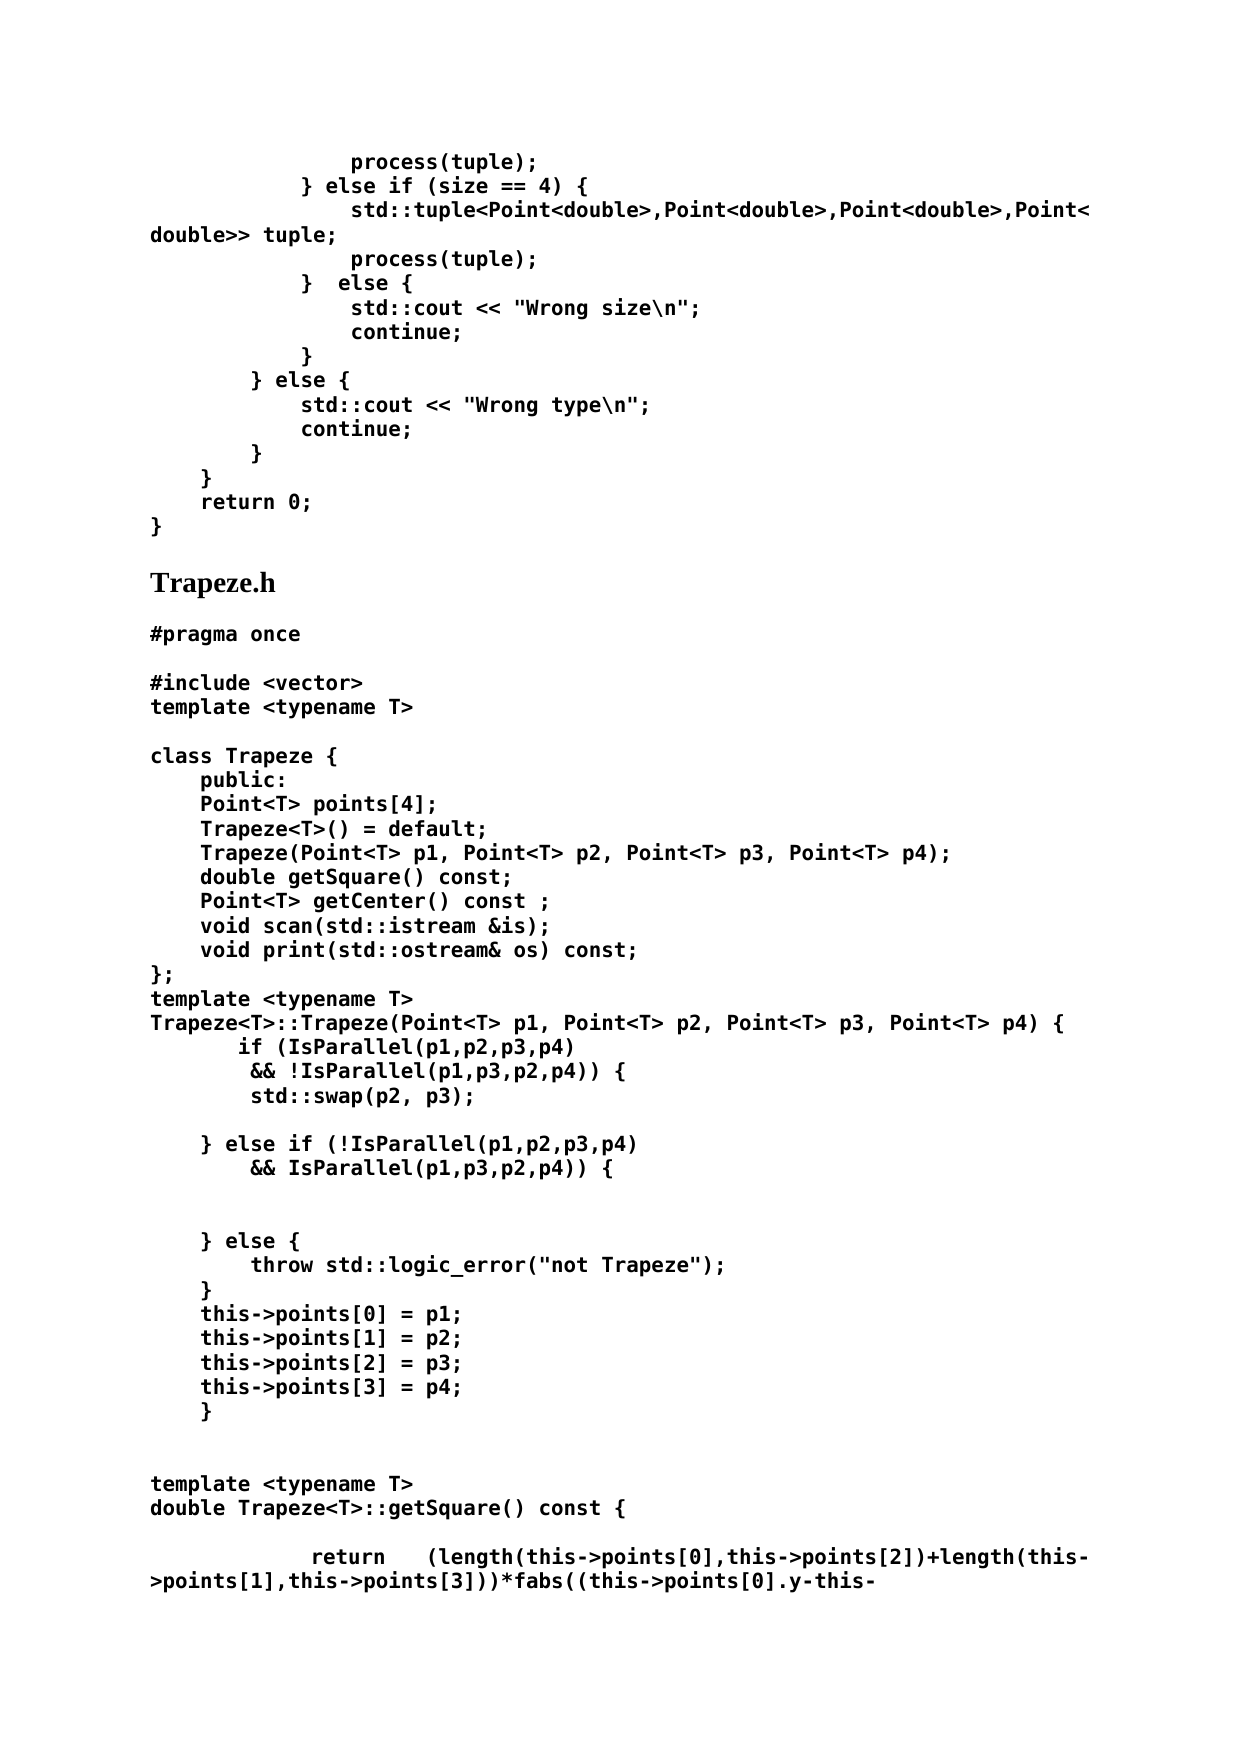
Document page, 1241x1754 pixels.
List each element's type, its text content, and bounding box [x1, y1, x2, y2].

text return (length(this->points[0],this->points[2])+length(this->points[1],this->points[3]))*fabs((this->points[0].y-this- [150, 1545, 1090, 1593]
text Trapeze<T>() = default; [150, 817, 1090, 841]
text && IsParallel(p1,p3,p2,p4)) { [150, 1156, 1090, 1181]
text } else { [150, 368, 1090, 393]
text void print(std::ostream& os) const; [150, 938, 1090, 962]
text } [150, 1399, 1090, 1423]
text Trapeze(Point<T> p1, Point<T> p2, Point<T> p3, Point<T> p4); [150, 841, 1090, 865]
text } [150, 514, 1090, 538]
text class Trapeze { [150, 744, 1090, 768]
text Trapeze<T>::Trapeze(Point<T> p1, Point<T> p2, Point<T> p3, Point<T> p4) { [150, 1011, 1090, 1035]
text process(tuple); [150, 247, 1090, 271]
text && !IsParallel(p1,p3,p2,p4)) { [150, 1059, 1090, 1084]
text this->points[3] = p4; [150, 1375, 1090, 1399]
text continue; [150, 320, 1090, 344]
text #pragma once [150, 622, 1090, 647]
text } [150, 441, 1090, 466]
text #include <vector> [150, 671, 1090, 695]
text public: [150, 768, 1090, 792]
text std::swap(p2, p3); [150, 1084, 1090, 1108]
text this->points[1] = p2; [150, 1326, 1090, 1351]
text } [150, 344, 1090, 368]
text } [150, 466, 1090, 490]
text Point<T> points[4]; [150, 792, 1090, 817]
text std::cout << "Wrong type\n"; [150, 393, 1090, 417]
text if (IsParallel(p1,p2,p3,p4) [150, 1035, 1090, 1059]
text process(tuple); [150, 150, 1090, 174]
text void scan(std::istream &is); [150, 914, 1090, 938]
text }; [150, 962, 1090, 987]
text continue; [150, 417, 1090, 441]
text Trapeze.h [150, 565, 1090, 598]
text } else if (size == 4) { [150, 174, 1090, 198]
text } [150, 1278, 1090, 1302]
text Point<T> getCenter() const ; [150, 889, 1090, 914]
text double getSquare() const; [150, 865, 1090, 889]
text } else { [150, 1229, 1090, 1253]
text throw std::logic_error("not Trapeze"); [150, 1253, 1090, 1278]
text template <typename T> [150, 695, 1090, 719]
text } else { [150, 271, 1090, 296]
text double Trapeze<T>::getSquare() const { [150, 1496, 1090, 1521]
text this->points[2] = p3; [150, 1351, 1090, 1375]
text template <typename T> [150, 987, 1090, 1011]
text std::cout << "Wrong size\n"; [150, 296, 1090, 320]
text std::tuple<Point<double>,Point<double>,Point<double>,Point<double>> tuple; [150, 198, 1090, 247]
text template <typename T> [150, 1472, 1090, 1496]
text this->points[0] = p1; [150, 1302, 1090, 1326]
text return 0; [150, 490, 1090, 514]
text } else if (!IsParallel(p1,p2,p3,p4) [150, 1132, 1090, 1156]
